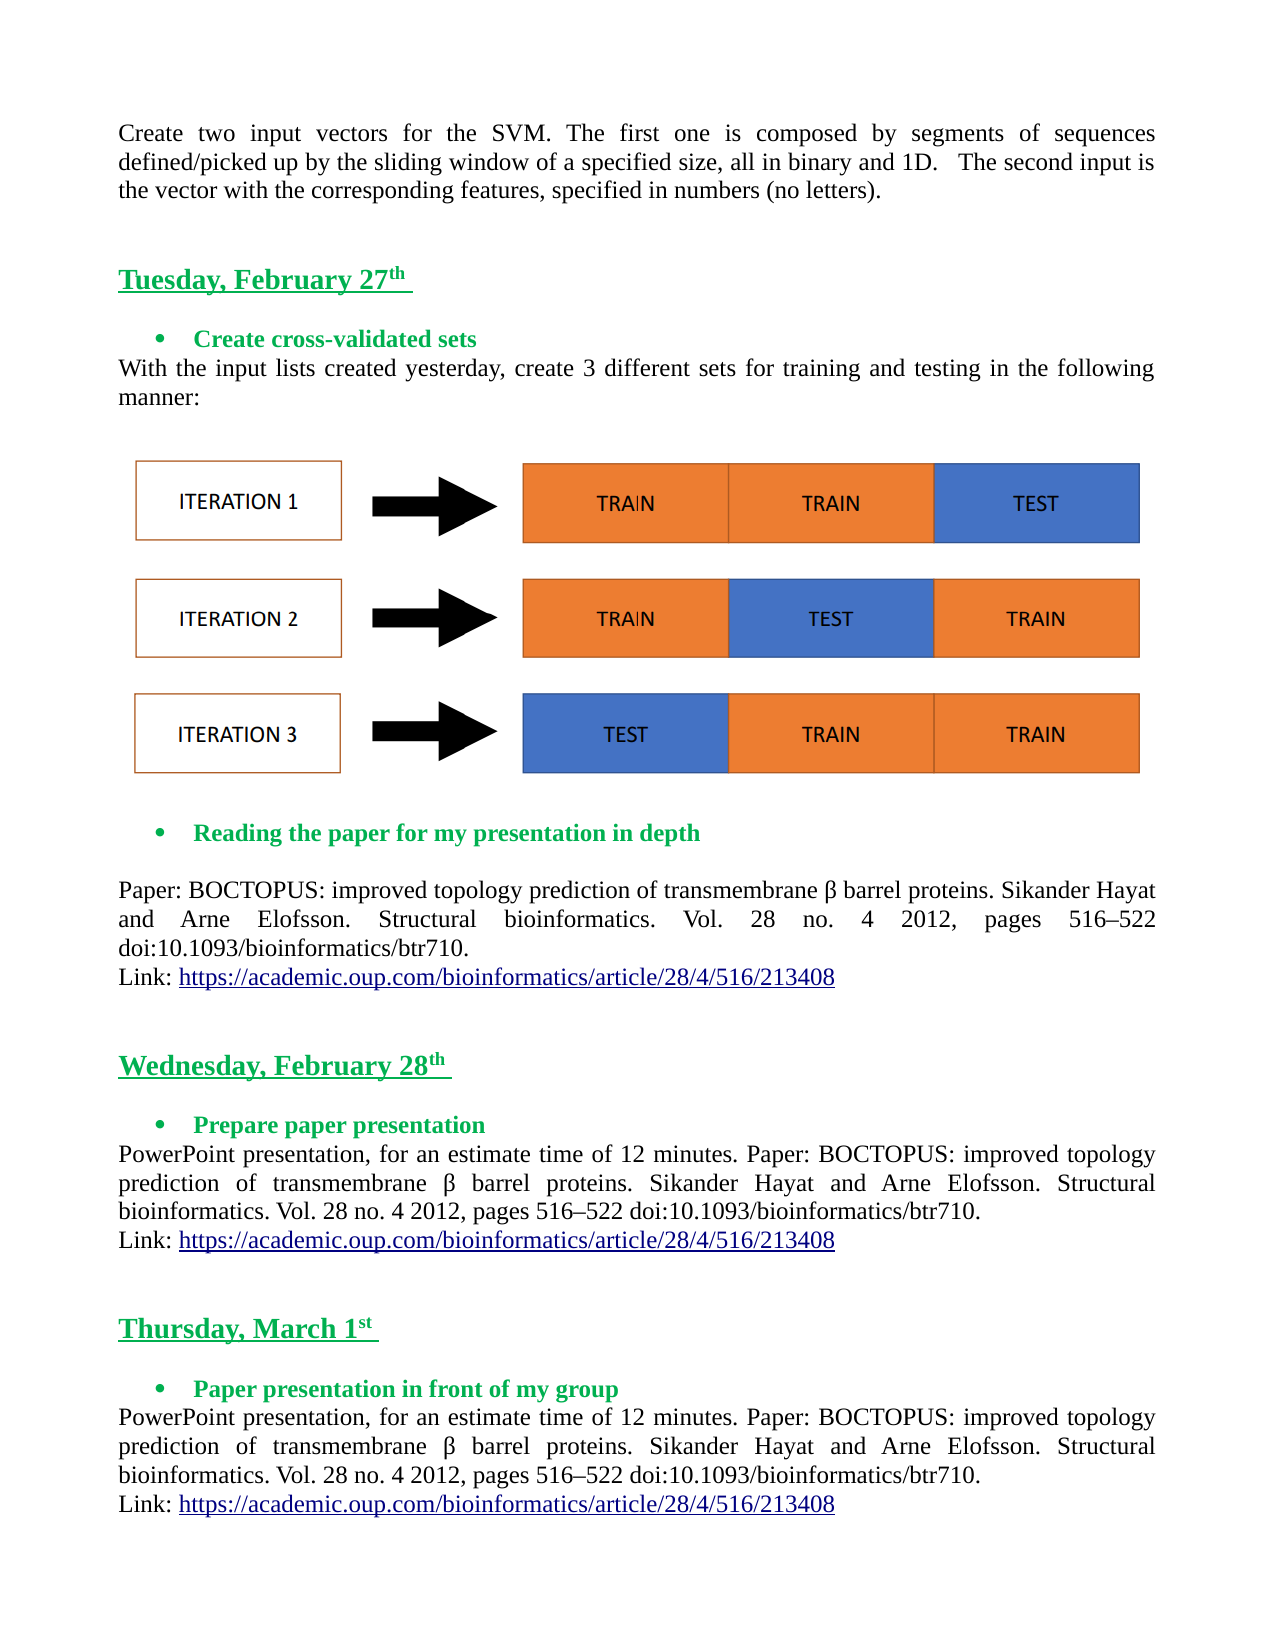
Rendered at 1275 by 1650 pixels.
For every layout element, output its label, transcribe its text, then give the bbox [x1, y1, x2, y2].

text Link: https://academic.oup.com/bioinformatics/article/28/4/516/213408 [118, 1225, 1157, 1254]
list Reading the paper for my presentation in depth [156, 818, 1157, 847]
text Link: https://academic.oup.com/bioinformatics/article/28/4/516/213408 [118, 1489, 1157, 1517]
text Tuesday, February 27th [118, 262, 1157, 295]
text PowerPoint presentation, for an estimate time of 12 minutes. Paper: BOCTOPUS: improved topology prediction of transmembrane β barrel proteins. Sikander Hayat and Arne Elofsson. Structural bioinformatics. Vol. 28 no. 4 2012, pages 516–522 doi:10.1093/bioinformatics/btr710. [118, 1139, 1157, 1225]
text With the input lists created yesterday, create 3 different sets for training and testing in the following manner: [118, 353, 1157, 410]
list Prepare paper presentation [156, 1110, 1157, 1139]
list Paper presentation in front of my group [156, 1374, 1157, 1402]
text Create two input vectors for the SVM. The first one is composed by segments of sequences defined/picked up by the sliding window of a specified size, all in binary and 1D. The second input is the vector with the corresponding features, specified in numbers (no letters). [118, 118, 1157, 204]
text Thursday, March 1st [118, 1311, 1157, 1345]
text Wednesday, February 28th [118, 1048, 1157, 1081]
text Link: https://academic.oup.com/bioinformatics/article/28/4/516/213408 [118, 962, 1157, 990]
list Create cross-validated sets [156, 324, 1157, 353]
text Paper: BOCTOPUS: improved topology prediction of transmembrane β barrel proteins. Sikander Hayat and Arne Elofsson. Structural bioinformatics. Vol. 28 no. 4 2012, pages 516–522 doi:10.1093/bioinformatics/btr710. [118, 875, 1157, 962]
text PowerPoint presentation, for an estimate time of 12 minutes. Paper: BOCTOPUS: improved topology prediction of transmembrane β barrel proteins. Sikander Hayat and Arne Elofsson. Structural bioinformatics. Vol. 28 no. 4 2012, pages 516–522 doi:10.1093/bioinformatics/btr710. [118, 1402, 1157, 1489]
